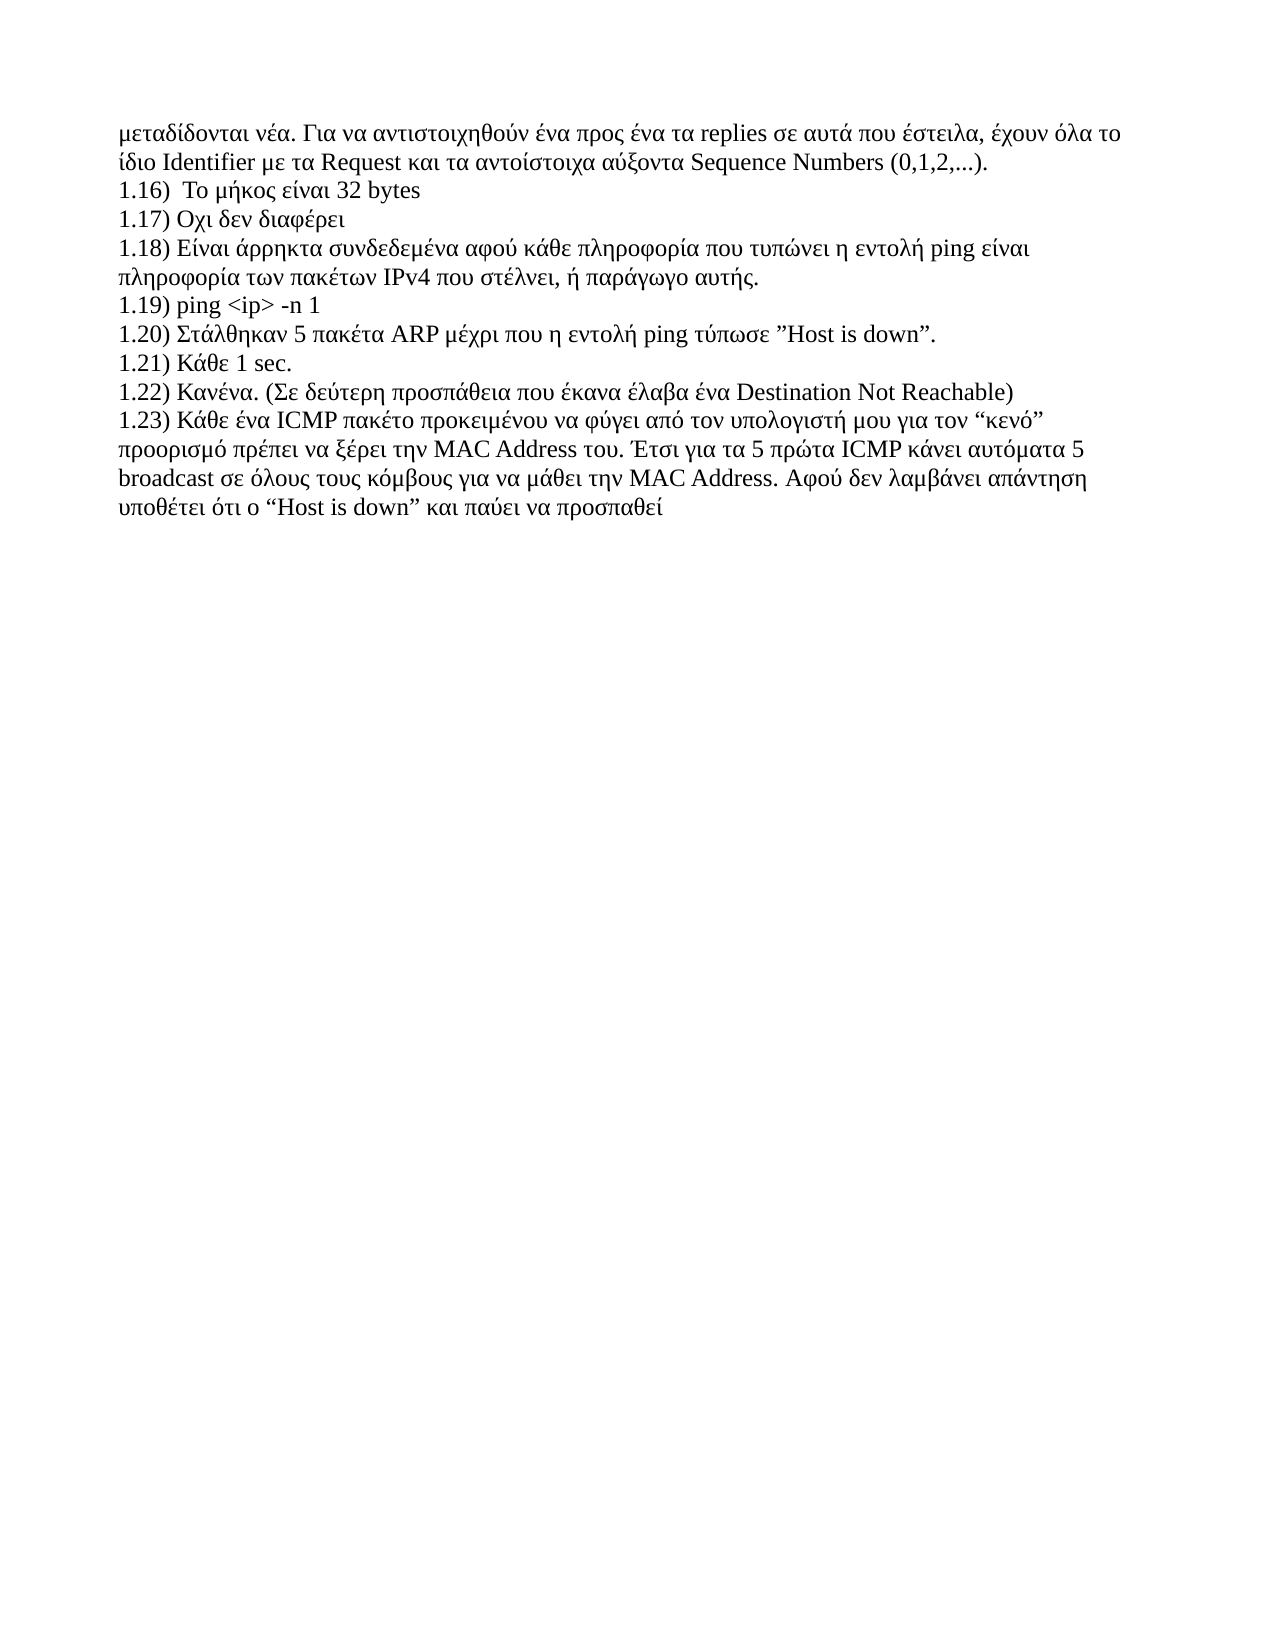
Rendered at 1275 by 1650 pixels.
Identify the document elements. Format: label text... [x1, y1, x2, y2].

text 1.22) Κανένα. (Σε δεύτερη προσπάθεια που έκανα έλαβα ένα Destination Not Reachable) [118, 377, 1157, 406]
text μεταδίδονται νέα. Για να αντιστοιχηθούν ένα προς ένα τα replies σε αυτά που έστειλα, έχουν όλα το ίδιο Identifier με τα Request και τα αντοίστοιχα αύξοντα Sequence Numbers (0,1,2,...). [118, 118, 1157, 176]
text 1.16) Το μήκος είναι 32 bytes [118, 176, 1157, 204]
text 1.17) Οχι δεν διαφέρει [118, 204, 1157, 233]
text 1.23) Κάθε ένα ICMP πακέτο προκειμένου να φύγει από τον υπολογιστή μου για τον “κενό” προορισμό πρέπει να ξέρει την MAC Address του. Έτσι για τα 5 πρώτα ICMP κάνει αυτόματα 5 broadcast σε όλους τους κόμβους για να μάθει την MAC Address. Αφού δεν λαμβάνει απάντηση υποθέτει ότι ο “Host is down” και παύει να προσπαθεί [118, 406, 1157, 521]
text 1.21) Κάθε 1 sec. [118, 348, 1157, 377]
text 1.19) ping <ip> -n 1 [118, 291, 1157, 319]
text 1.18) Είναι άρρηκτα συνδεδεμένα αφού κάθε πληροφορία που τυπώνει η εντολή ping είναι πληροφορία των πακέτων IPv4 που στέλνει, ή παράγωγο αυτής. [118, 233, 1157, 291]
text 1.20) Στάλθηκαν 5 πακέτα ARP μέχρι που η εντολή ping τύπωσε ”Host is down”. [118, 319, 1157, 348]
